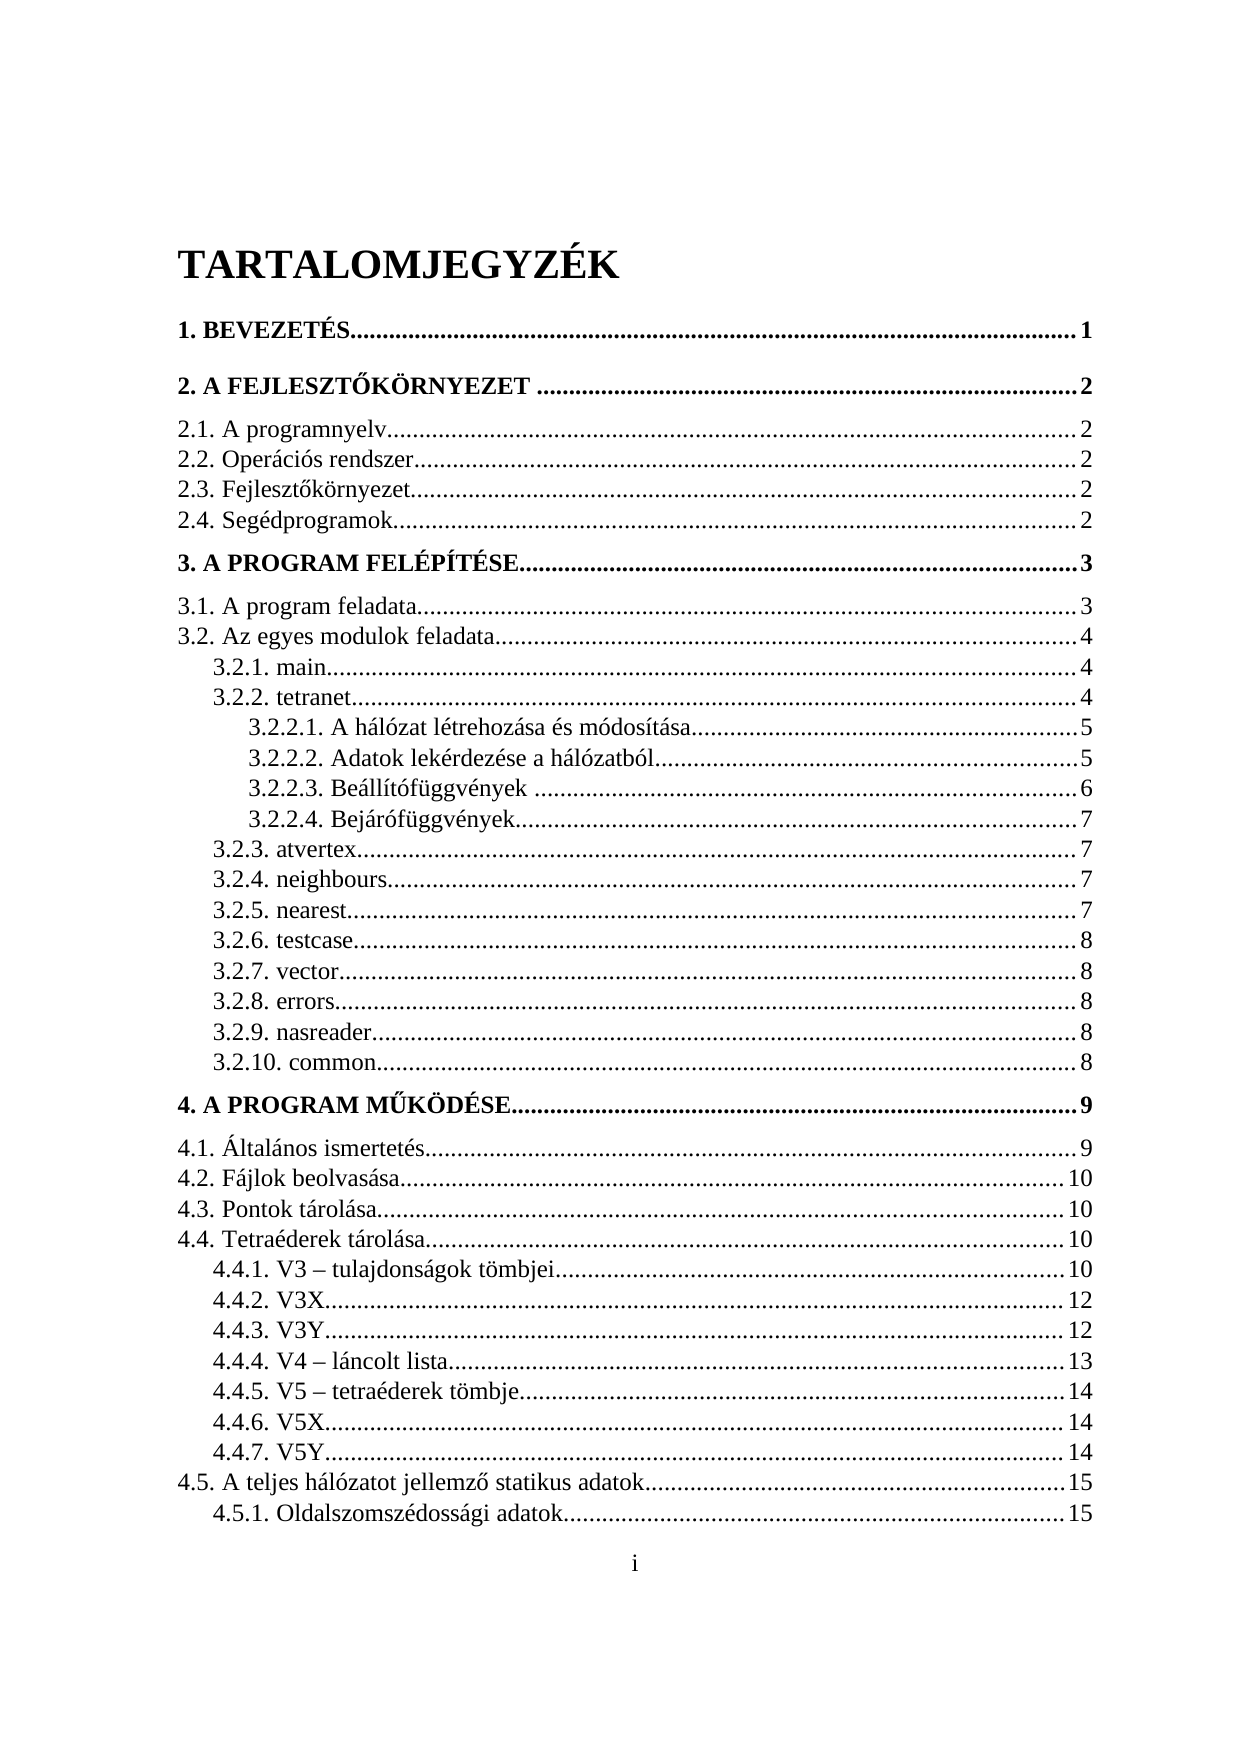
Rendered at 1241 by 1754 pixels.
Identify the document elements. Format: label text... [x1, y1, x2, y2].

text 4.4.3. V3Y 12 [213, 1315, 1093, 1344]
text 4.4.6. V5X 14 [213, 1406, 1093, 1435]
text 3.2.3. atvertex 7 [213, 834, 1093, 863]
text 3.2.9. nasreader 8 [213, 1016, 1093, 1045]
text 3.2.2. tetranet 4 [213, 682, 1093, 711]
text 4.4.7. V5Y 14 [213, 1437, 1093, 1466]
text 3.2.2.1. A hálózat létrehozása és módosítása 5 [248, 712, 1093, 741]
text 2.4. Segédprogramok 2 [177, 505, 1093, 534]
text 4.5.1. Oldalszomszédossági adatok 15 [213, 1498, 1093, 1527]
text 4.5. A teljes hálózatot jellemző statikus adatok 15 [177, 1467, 1093, 1496]
text 3.2.1. main 4 [213, 651, 1093, 680]
text 3.2.2.4. Bejárófüggvények 7 [248, 803, 1093, 832]
text 4.4.4. V4 – láncolt lista 13 [213, 1346, 1093, 1374]
text 4. A program működése 9 [177, 1090, 1093, 1119]
text 2.2. Operációs rendszer 2 [177, 444, 1093, 473]
text 3.2.2.3. Beállítófüggvények 6 [248, 773, 1093, 802]
text 4.2. Fájlok beolvasása 10 [177, 1163, 1093, 1192]
text 4.4.2. V3X 12 [213, 1285, 1093, 1314]
text 2. A fejlesztőkörnyezet 2 [177, 371, 1093, 399]
text 1. Bevezetés 1 [177, 315, 1093, 344]
text 3.2. Az egyes modulok feladata 4 [177, 621, 1093, 650]
text 3.2.5. nearest 7 [213, 895, 1093, 924]
text 3.2.7. vector 8 [213, 956, 1093, 984]
text 3.2.6. testcase 8 [213, 925, 1093, 954]
text 3. A Program felépítése 3 [177, 548, 1093, 577]
text 3.2.2.2. Adatok lekérdezése a hálózatból 5 [248, 743, 1093, 772]
text 4.4. Tetraéderek tárolása 10 [177, 1224, 1093, 1253]
text Tartalomjegyzék [177, 240, 1093, 288]
text 4.4.1. V3 – tulajdonságok tömbjei 10 [213, 1254, 1093, 1283]
text 3.2.10. common 8 [213, 1047, 1093, 1076]
text 3.2.8. errors 8 [213, 986, 1093, 1015]
text 2.3. Fejlesztőkörnyezet 2 [177, 474, 1093, 503]
text 3.1. A program feladata 3 [177, 591, 1093, 619]
text 2.1. A programnyelv 2 [177, 413, 1093, 442]
text 4.1. Általános ismertetés 9 [177, 1133, 1093, 1162]
text 4.3. Pontok tárolása 10 [177, 1193, 1093, 1222]
text 4.4.5. V5 – tetraéderek tömbje 14 [213, 1376, 1093, 1405]
text 3.2.4. neighbours 7 [213, 864, 1093, 893]
